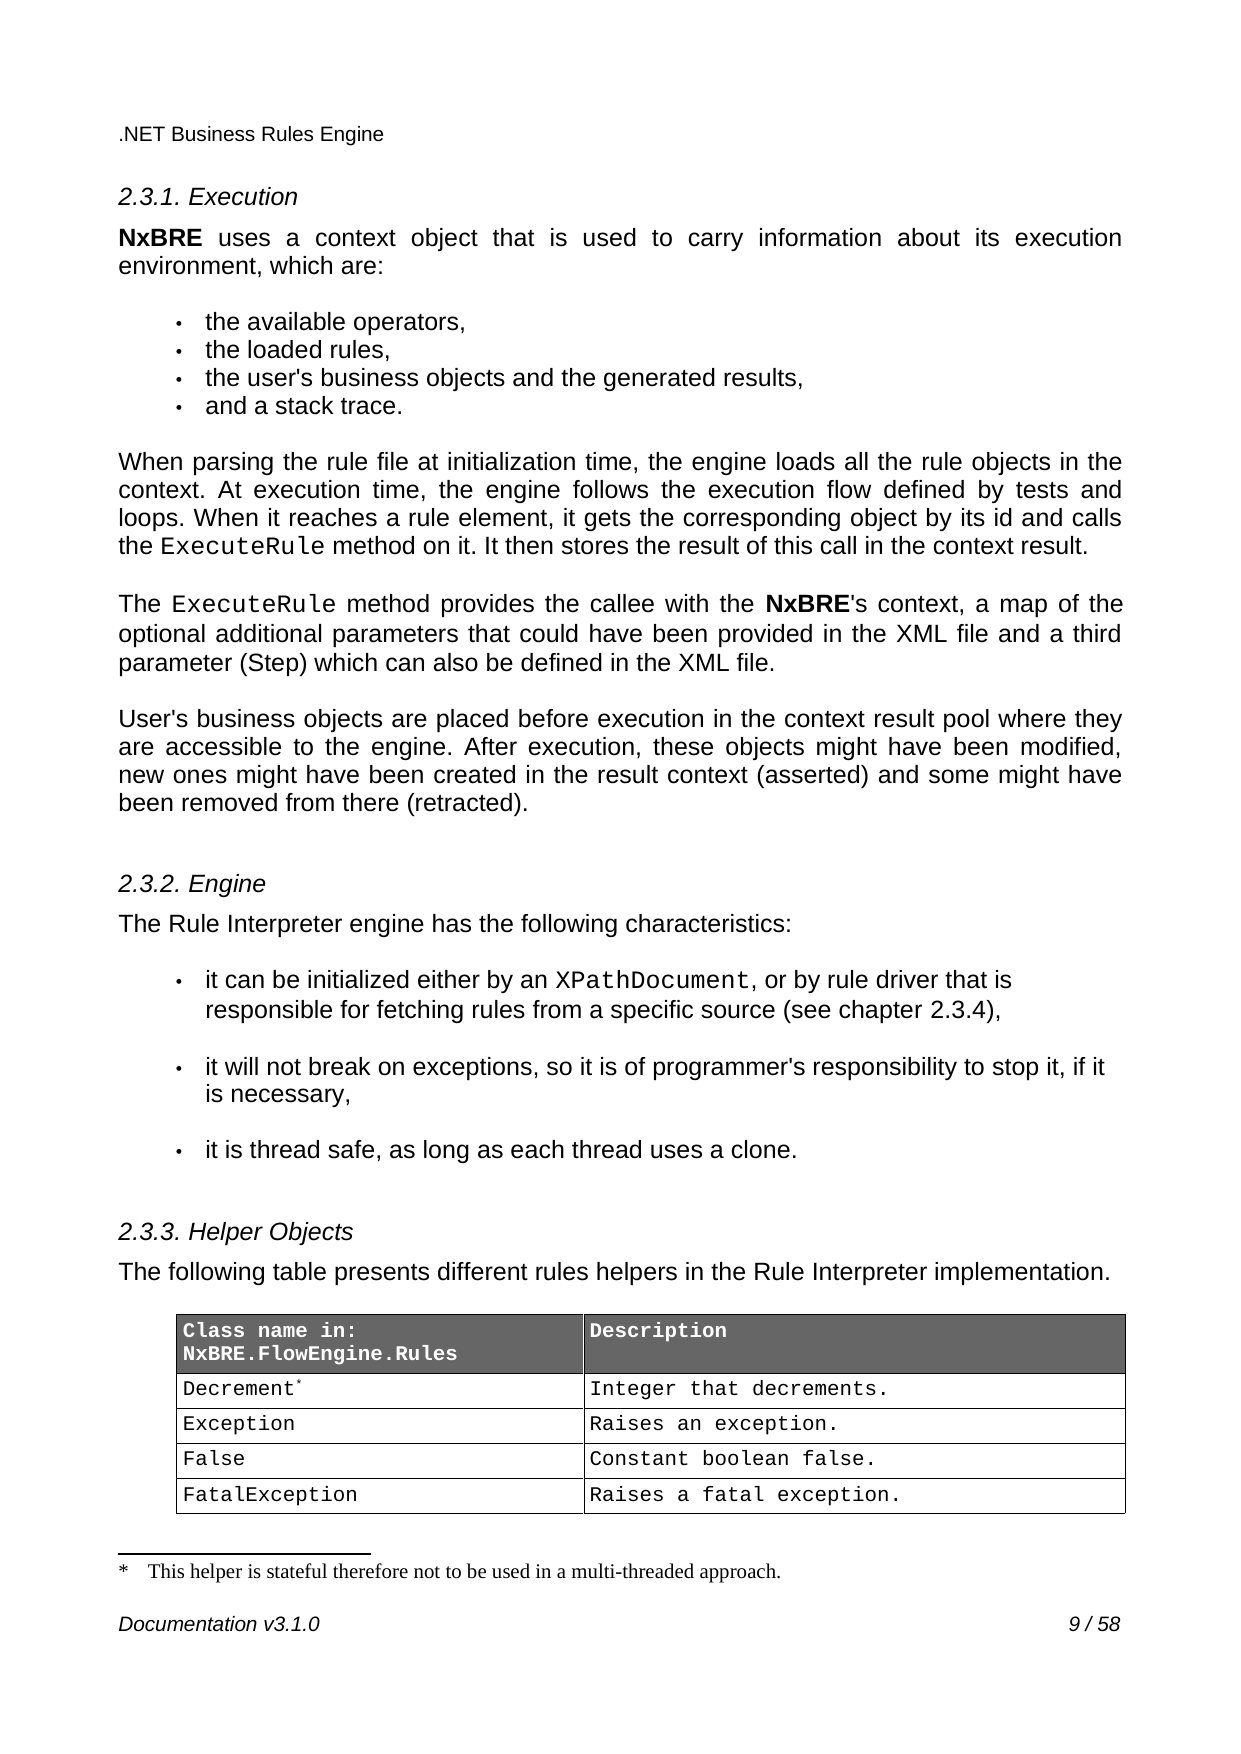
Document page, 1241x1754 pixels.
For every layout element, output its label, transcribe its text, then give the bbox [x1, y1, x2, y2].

table_header Class name in: NxBRE.FlowEngine.Rules [177, 1315, 583, 1373]
table_cell Decrement [177, 1374, 583, 1408]
subtitle Helper Objects [118, 1217, 1124, 1245]
list the available operators, [176, 308, 1124, 336]
subtitle Engine [118, 869, 1124, 897]
table_header Description [585, 1315, 1125, 1373]
list the loaded rules, [176, 336, 1124, 364]
text When parsing the rule file at initialization time, the engine loads all the rule objects in the context. At execution time, the engine follows the execution flow defined by tests and loops. When it reaches a rule element, it gets the corresponding object by its id and calls the ExecuteRule method on it. It then stores the result of this call in the context result. [118, 448, 1124, 562]
list it will not break on exceptions, so it is of programmer's responsibility to stop it, if it is necessary, [176, 1052, 1124, 1136]
text NxBRE uses a context object that is used to carry information about its execution environment, which are: [118, 223, 1124, 308]
text User's business objects are placed before execution in the context result pool where they are accessible to the engine. After execution, these objects might have been modified, new ones might have been created in the result context (asserted) and some might have been removed from there (retracted). [118, 704, 1124, 816]
text The Rule Interpreter engine has the following characteristics: [118, 910, 1124, 938]
table_cell Exception [177, 1409, 583, 1443]
list the user's business objects and the generated results, [176, 364, 1124, 392]
text The ExecuteRule method provides the callee with the NxBRE's context, a map of the optional additional parameters that could have been provided in the XML file and a third parameter (Step) which can also be defined in the XML file. [118, 590, 1124, 676]
text The following table presents different rules helpers in the Rule Interpreter implementation. [118, 1258, 1124, 1286]
list it is thread safe, as long as each thread uses a clone. [176, 1136, 1124, 1164]
list it can be initialized either by an XPathDocument, or by rule driver that is responsible for fetching rules from a specific source (see chapter 2.3.4), [176, 966, 1124, 1052]
list and a stack trace. [176, 392, 1124, 420]
table_cell False [177, 1444, 583, 1478]
table_cell Raises an exception. [585, 1409, 1125, 1443]
table_cell Raises a fatal exception. [585, 1479, 1125, 1513]
table_cell FatalException [177, 1479, 583, 1513]
table_cell Integer that decrements. [585, 1374, 1125, 1408]
table_cell Constant boolean false. [585, 1444, 1125, 1478]
subtitle Execution [118, 183, 1124, 211]
